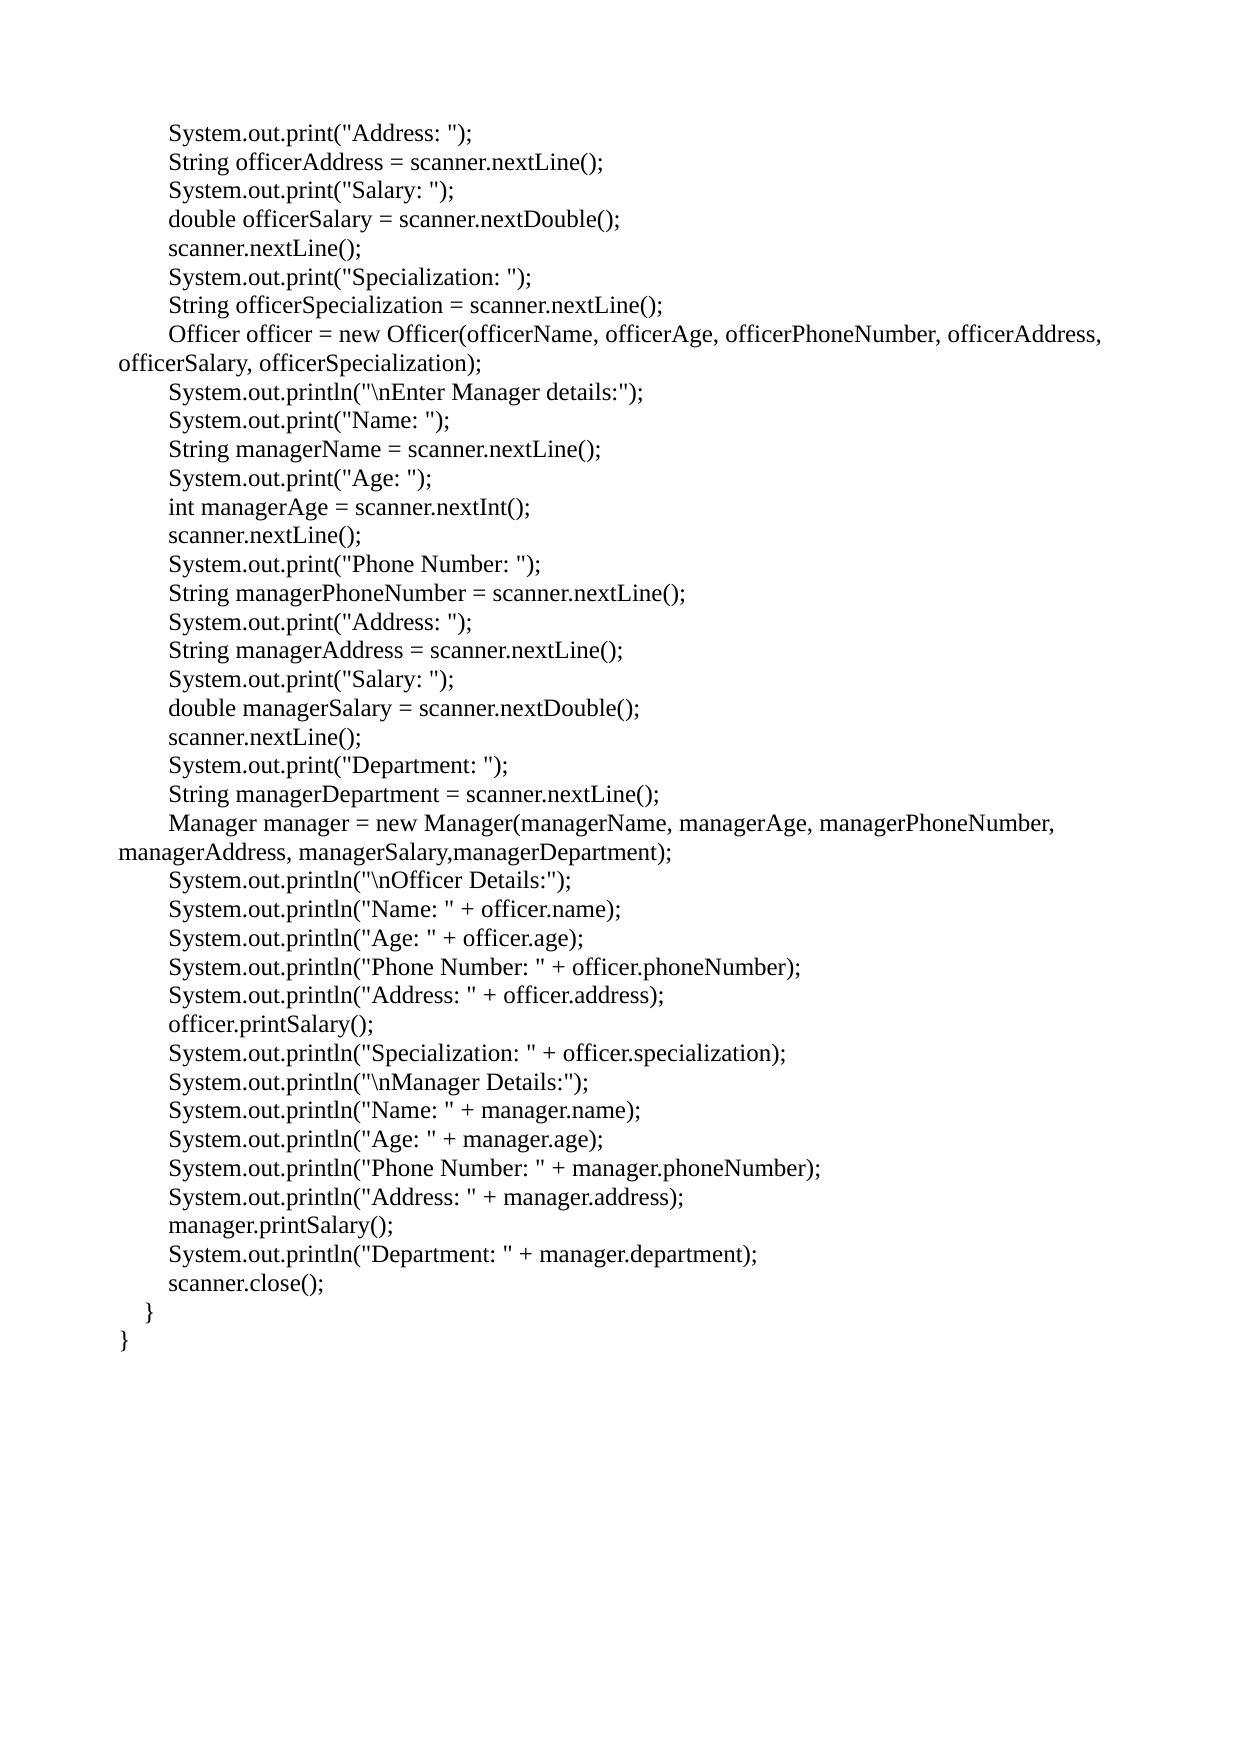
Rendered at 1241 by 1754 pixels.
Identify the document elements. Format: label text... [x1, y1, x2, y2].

text } [118, 1326, 1122, 1354]
text System.out.print("Address: "); [118, 118, 1122, 147]
text System.out.println("Phone Number: " + manager.phoneNumber); [118, 1153, 1122, 1182]
text System.out.println("Name: " + manager.name); [118, 1096, 1122, 1124]
text System.out.print("Salary: "); [118, 176, 1122, 204]
text System.out.print("Phone Number: "); [118, 549, 1122, 578]
text System.out.print("Name: "); [118, 406, 1122, 434]
text System.out.print("Salary: "); [118, 664, 1122, 693]
text System.out.println("Age: " + manager.age); [118, 1124, 1122, 1153]
text String managerAddress = scanner.nextLine(); [118, 636, 1122, 664]
text System.out.println("Name: " + officer.name); [118, 894, 1122, 923]
text Manager manager = new Manager(managerName, managerAge, managerPhoneNumber, managerAddress, managerSalary,managerDepartment); [118, 808, 1122, 866]
text scanner.nextLine(); [118, 722, 1122, 751]
text System.out.println("\nEnter Manager details:"); [118, 377, 1122, 406]
text scanner.close(); [118, 1268, 1122, 1297]
text System.out.println("Age: " + officer.age); [118, 923, 1122, 952]
text System.out.print("Specialization: "); [118, 262, 1122, 291]
text String managerName = scanner.nextLine(); [118, 434, 1122, 463]
text System.out.println("\nOfficer Details:"); [118, 866, 1122, 894]
text Officer officer = new Officer(officerName, officerAge, officerPhoneNumber, officerAddress, officerSalary, officerSpecialization); [118, 319, 1122, 377]
text } [118, 1297, 1122, 1326]
text System.out.print("Age: "); [118, 463, 1122, 492]
text System.out.print("Department: "); [118, 751, 1122, 779]
text double managerSalary = scanner.nextDouble(); [118, 693, 1122, 722]
text String managerDepartment = scanner.nextLine(); [118, 779, 1122, 808]
text System.out.println("Address: " + officer.address); [118, 981, 1122, 1009]
text System.out.print("Address: "); [118, 607, 1122, 636]
text String managerPhoneNumber = scanner.nextLine(); [118, 578, 1122, 607]
text manager.printSalary(); [118, 1211, 1122, 1239]
text double officerSalary = scanner.nextDouble(); [118, 204, 1122, 233]
text System.out.println("\nManager Details:"); [118, 1067, 1122, 1096]
text System.out.println("Department: " + manager.department); [118, 1239, 1122, 1268]
text System.out.println("Specialization: " + officer.specialization); [118, 1038, 1122, 1067]
text scanner.nextLine(); [118, 521, 1122, 549]
text String officerAddress = scanner.nextLine(); [118, 147, 1122, 176]
text officer.printSalary(); [118, 1009, 1122, 1038]
text System.out.println("Address: " + manager.address); [118, 1182, 1122, 1211]
text String officerSpecialization = scanner.nextLine(); [118, 291, 1122, 319]
text System.out.println("Phone Number: " + officer.phoneNumber); [118, 952, 1122, 981]
text scanner.nextLine(); [118, 233, 1122, 262]
text int managerAge = scanner.nextInt(); [118, 492, 1122, 521]
